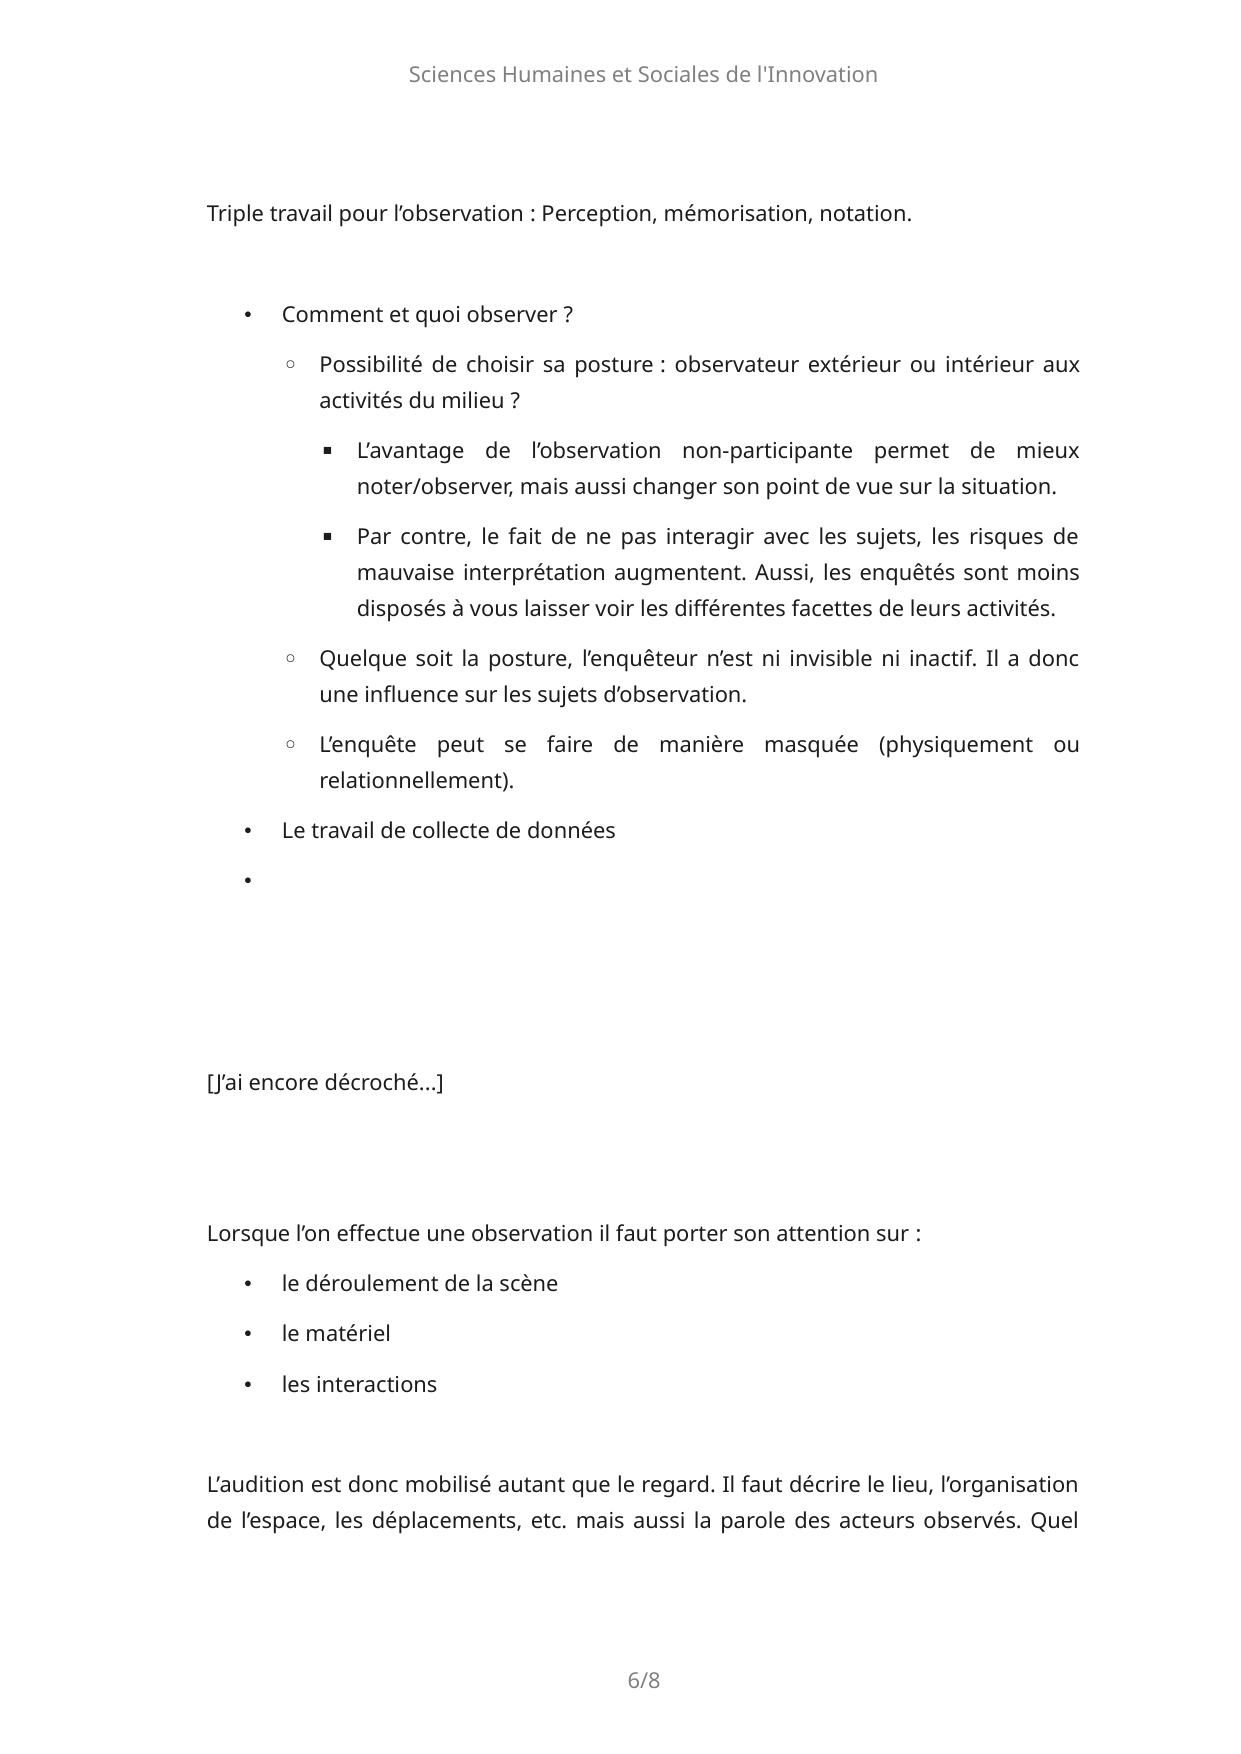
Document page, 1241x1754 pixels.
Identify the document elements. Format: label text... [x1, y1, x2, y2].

list L’enquête peut se faire de manière masquée (physiquement ou relationnellement). [282, 729, 1081, 794]
text [J’ai encore décroché...] [207, 1067, 1081, 1096]
list Quelque soit la posture, l’enquêteur n’est ni invisible ni inactif. Il a donc une influence sur les sujets d’observation. [282, 643, 1081, 708]
list Possibilité de choisir sa posture : observateur extérieur ou intérieur aux activités du milieu ? [282, 349, 1081, 415]
text Lorsque l’on effectue une observation il faut porter son attention sur : [207, 1218, 1081, 1247]
list le matériel [244, 1318, 1081, 1348]
text Triple travail pour l’observation : Perception, mémorisation, notation. [207, 198, 1081, 228]
list les interactions [244, 1368, 1081, 1398]
list Par contre, le fait de ne pas interagir avec les sujets, les risques de mauvaise interprétation augmentent. Aussi, les enquêtés sont moins disposés à vous laisser voir les différentes facettes de leurs activités. [319, 521, 1081, 622]
list Comment et quoi observer ? [244, 299, 1081, 329]
text L’audition est donc mobilisé autant que le regard. Il faut décrire le lieu, l’organisation de l’espace, les déplacements, etc. mais aussi la parole des acteurs observés. Quel [207, 1469, 1081, 1535]
list le déroulement de la scène [244, 1268, 1081, 1298]
list L’avantage de l’observation non-participante permet de mieux noter/observer, mais aussi changer son point de vue sur la situation. [319, 435, 1081, 501]
list Le travail de collecte de données [244, 815, 1081, 845]
